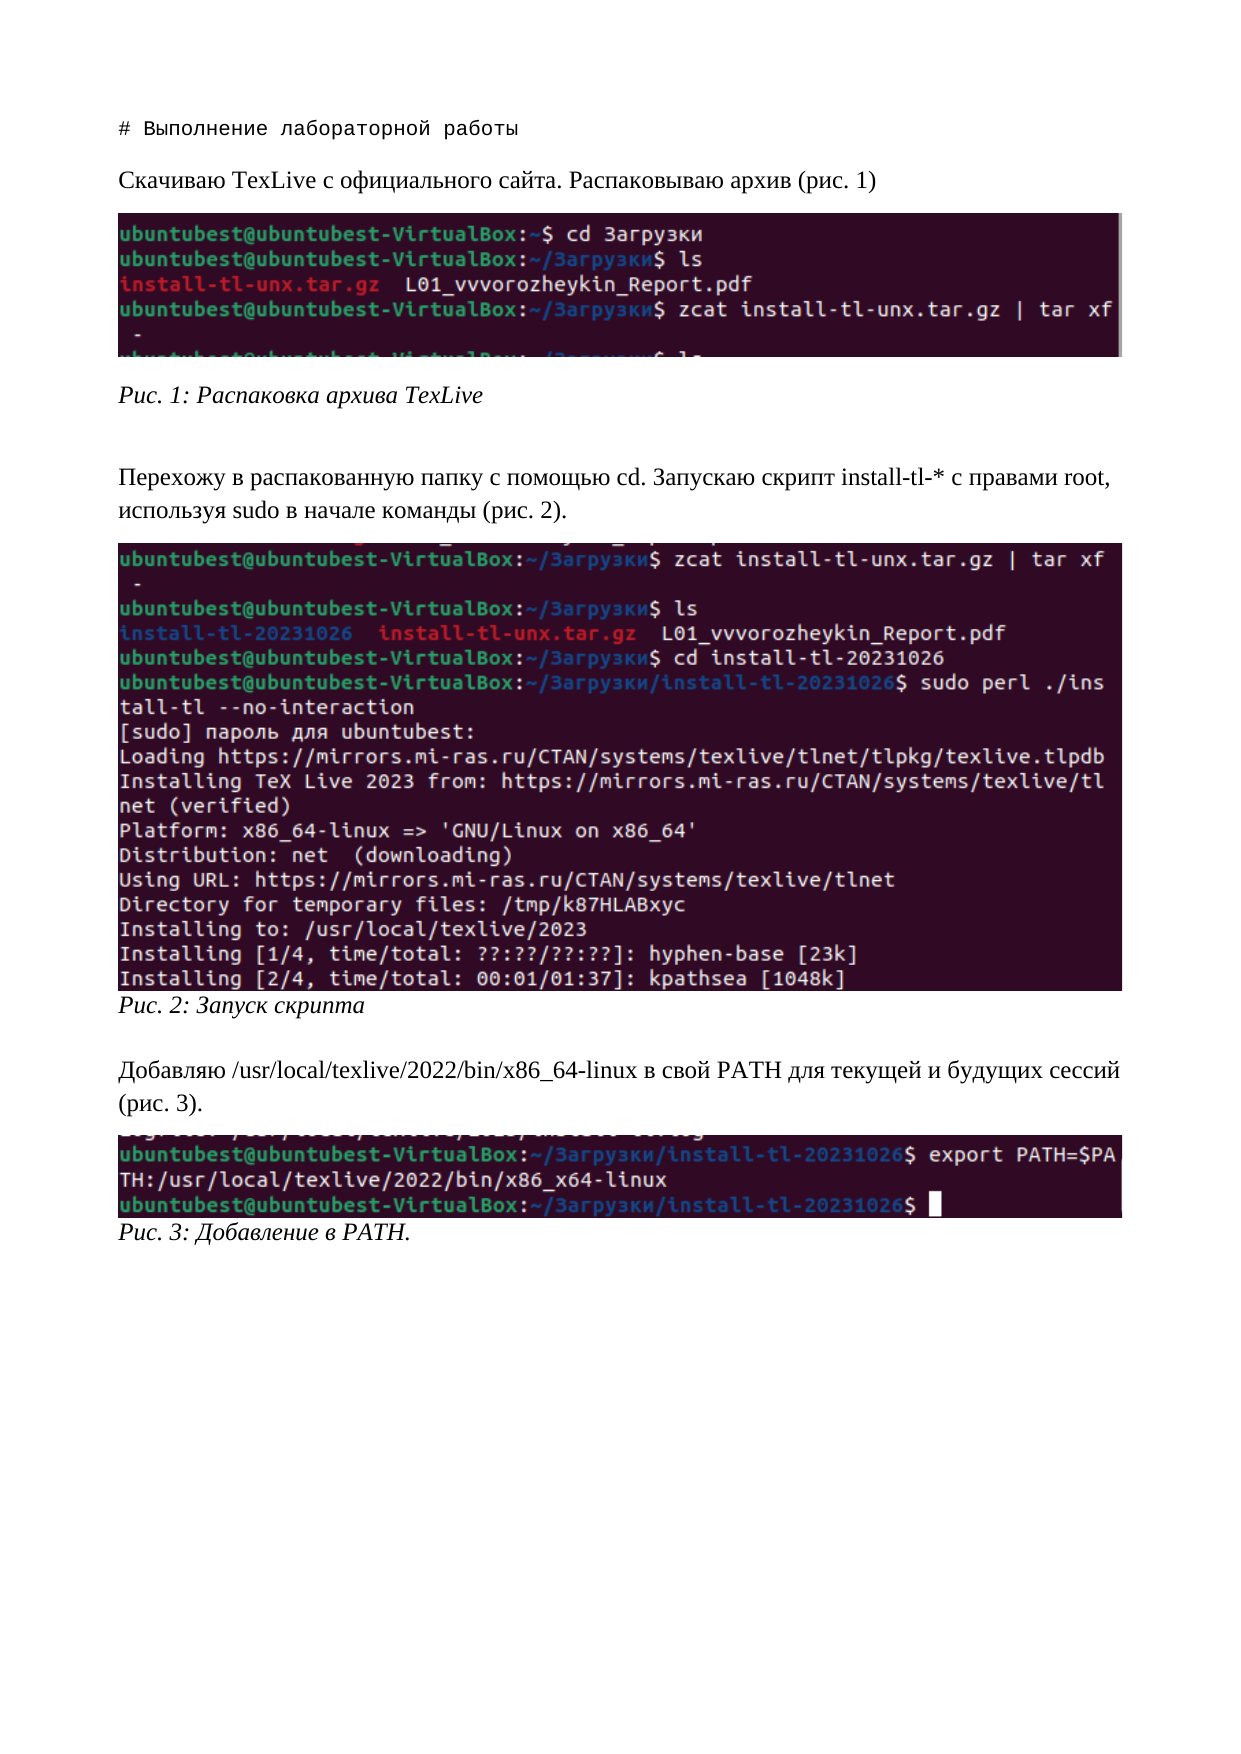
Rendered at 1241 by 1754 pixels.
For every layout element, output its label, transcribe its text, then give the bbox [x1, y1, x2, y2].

text Скачиваю TexLive с официального сайта. Распаковываю архив (рис. 1) [118, 165, 1122, 194]
picture [118, 1135, 1123, 1218]
text Рис. 1: Распаковка архива TexLive [118, 380, 1122, 409]
picture [118, 543, 1123, 991]
text Рис. 3: Добавление в PATH. [118, 1218, 1122, 1246]
text Рис. 2: Запуск скрипта [118, 991, 1122, 1019]
text # Выполнение лабораторной работы [118, 118, 1122, 142]
picture [118, 213, 1123, 357]
text Перехожу в распакованную папку с помощью cd. Запускаю скрипт install-tl-* с правами root, используя sudo в начале команды (рис. 2). [118, 462, 1122, 524]
text Добавляю /usr/local/texlive/2022/bin/x86_64-linux в свой PATH для текущей и будущих сессий (рис. 3). [118, 1055, 1122, 1117]
